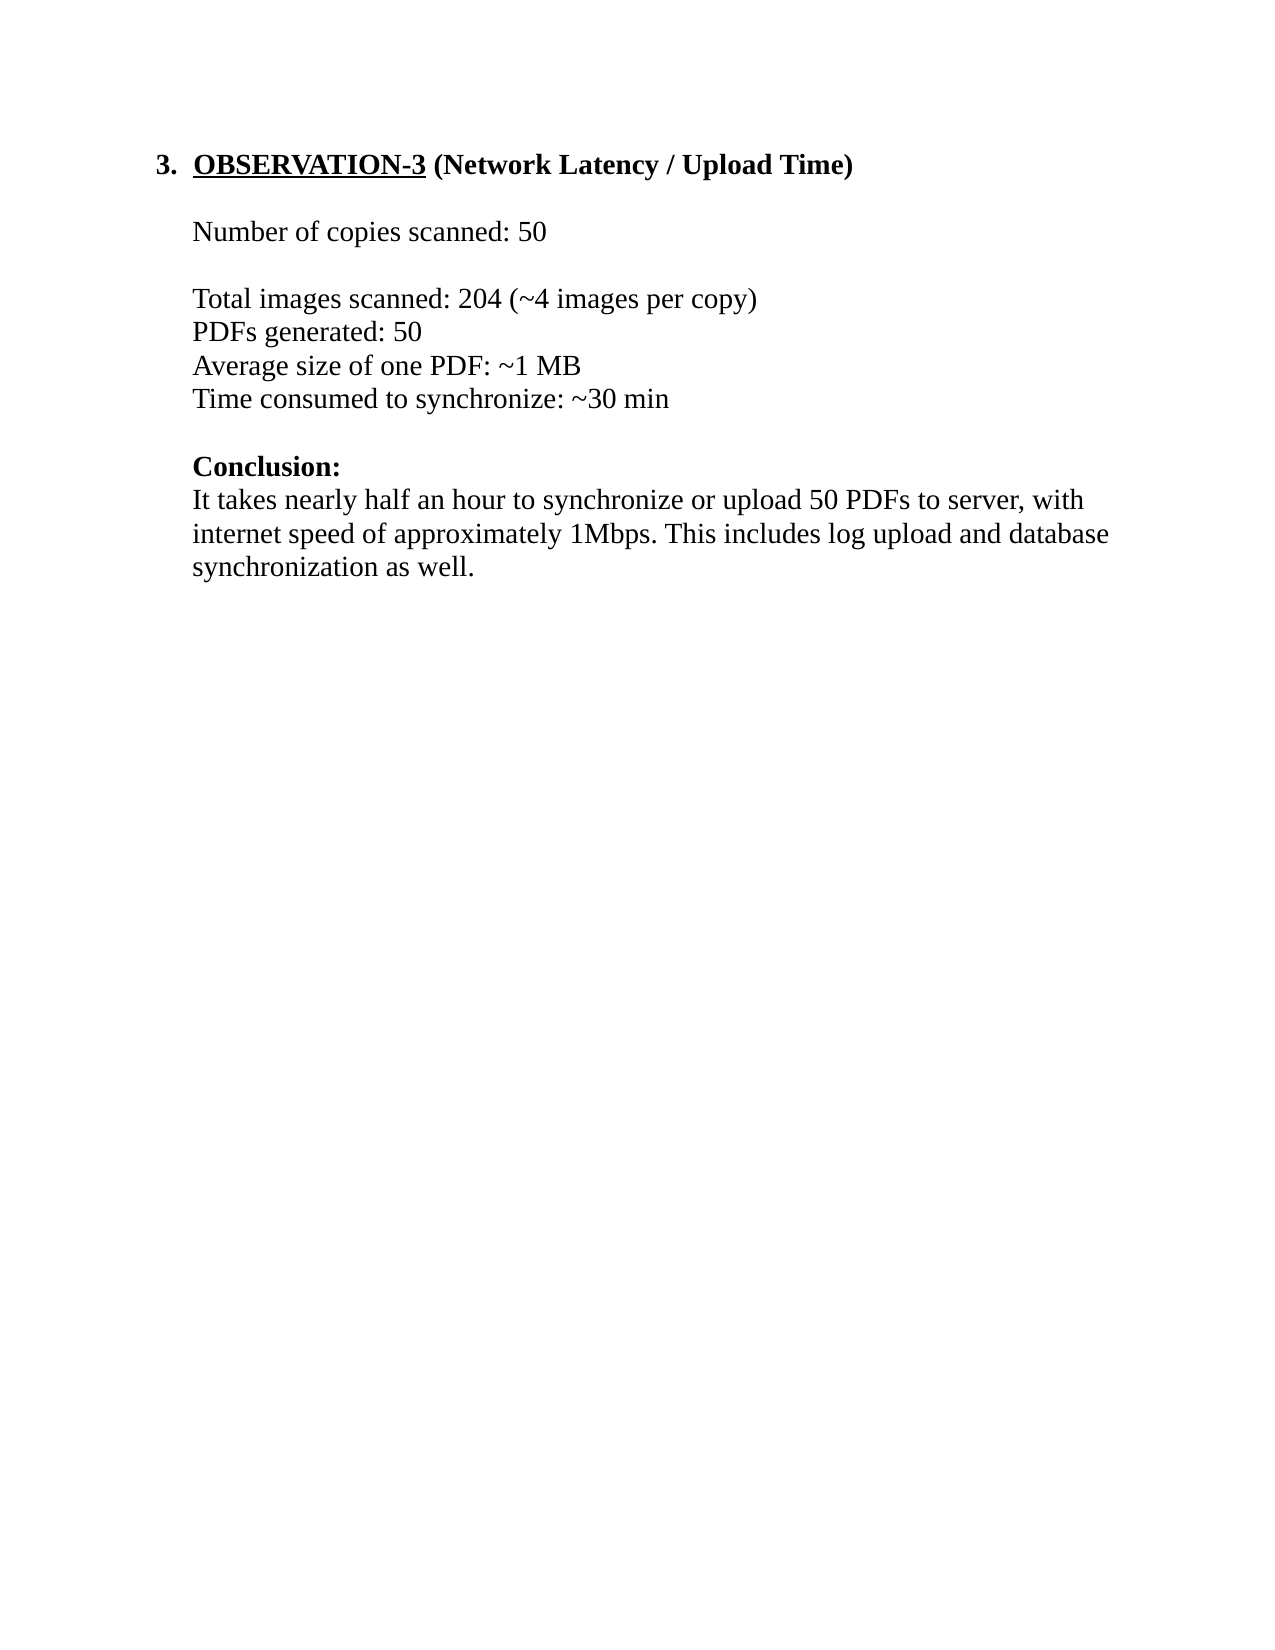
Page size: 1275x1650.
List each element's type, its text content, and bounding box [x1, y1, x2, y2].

text Total images scanned: 204 (~4 images per copy) [192, 281, 1157, 314]
text Time consumed to synchronize: ~30 min [192, 382, 1157, 415]
text Number of copies scanned: 50 [192, 214, 1157, 247]
text Conclusion: [192, 449, 1157, 482]
text PDFs generated: 50 [192, 314, 1157, 348]
list OBSERVATION-3 (Network Latency / Upload Time) [156, 147, 1157, 180]
text Average size of one PDF: ~1 MB [192, 348, 1157, 382]
text It takes nearly half an hour to synchronize or upload 50 PDFs to server, with internet speed of approximately 1Mbps. This includes log upload and database synchronization as well. [192, 482, 1157, 583]
